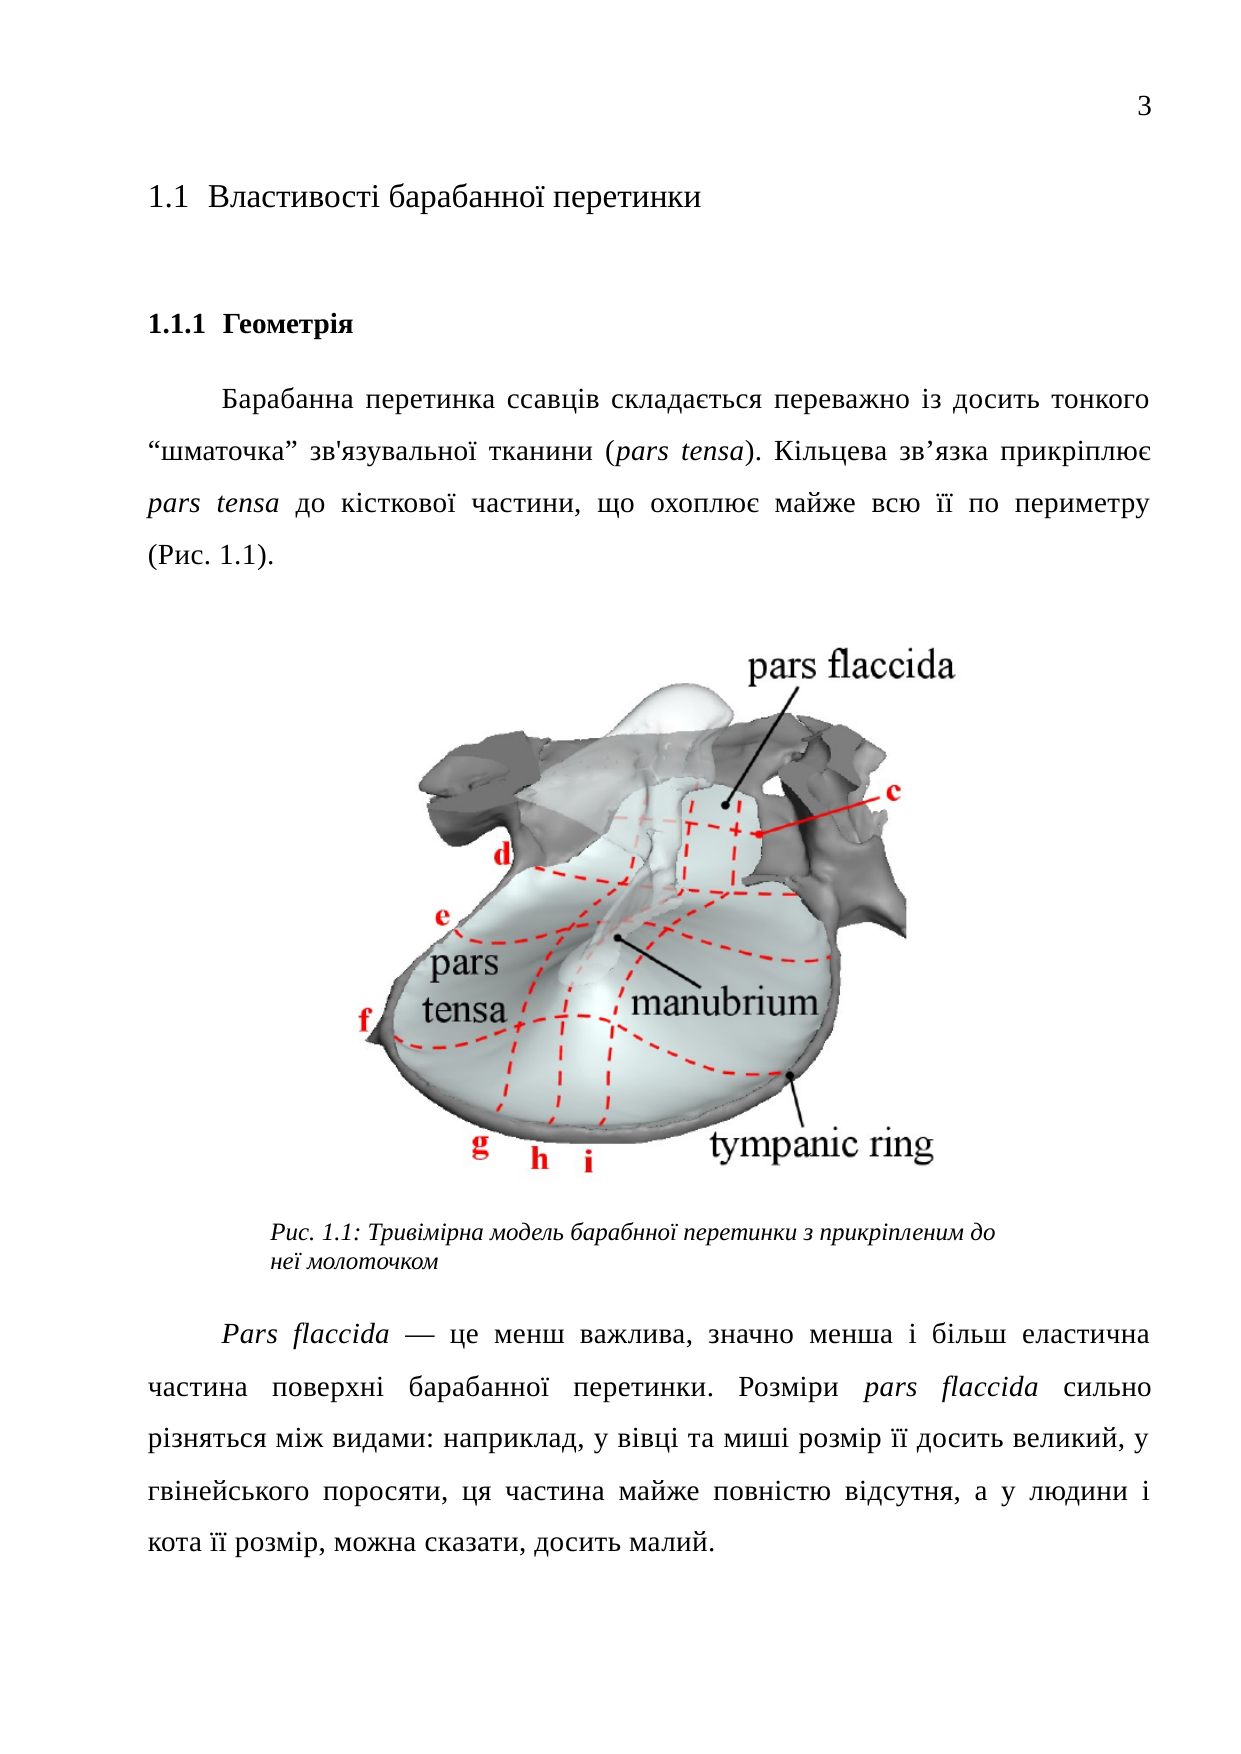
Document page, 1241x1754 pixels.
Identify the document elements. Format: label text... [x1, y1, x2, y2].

subtitle Властивості барабанної перетинки [148, 176, 1152, 215]
picture [270, 625, 1030, 1217]
subtitle Геометрія [148, 306, 1152, 339]
text Pars flaccida — це менш важлива, значно менша і більш еластична частина поверхні барабанної перетинки. Розміри pars flaccida сильно різняться між видами: наприклад, у вівці та миші розмір її досить великий, у гвінейського поросяти, ця частина майже повністю відсутня, а у людини і кота її розмір, можна сказати, досить малий. [148, 589, 1152, 1558]
text Барабанна перетинка ссавців складається переважно із досить тонкого “шматочка” зв'язувальної тканини (pars tensa). Кільцева зв’язка прикріплює pars tensa до кісткової частини, що охоплює майже всю її по периметру (Рис. 1.1). [148, 381, 1152, 571]
text Рис. 1.1: Тривімірна модель барабнної перетинки з прикріпленим до неї молоточком [270, 1217, 1029, 1274]
